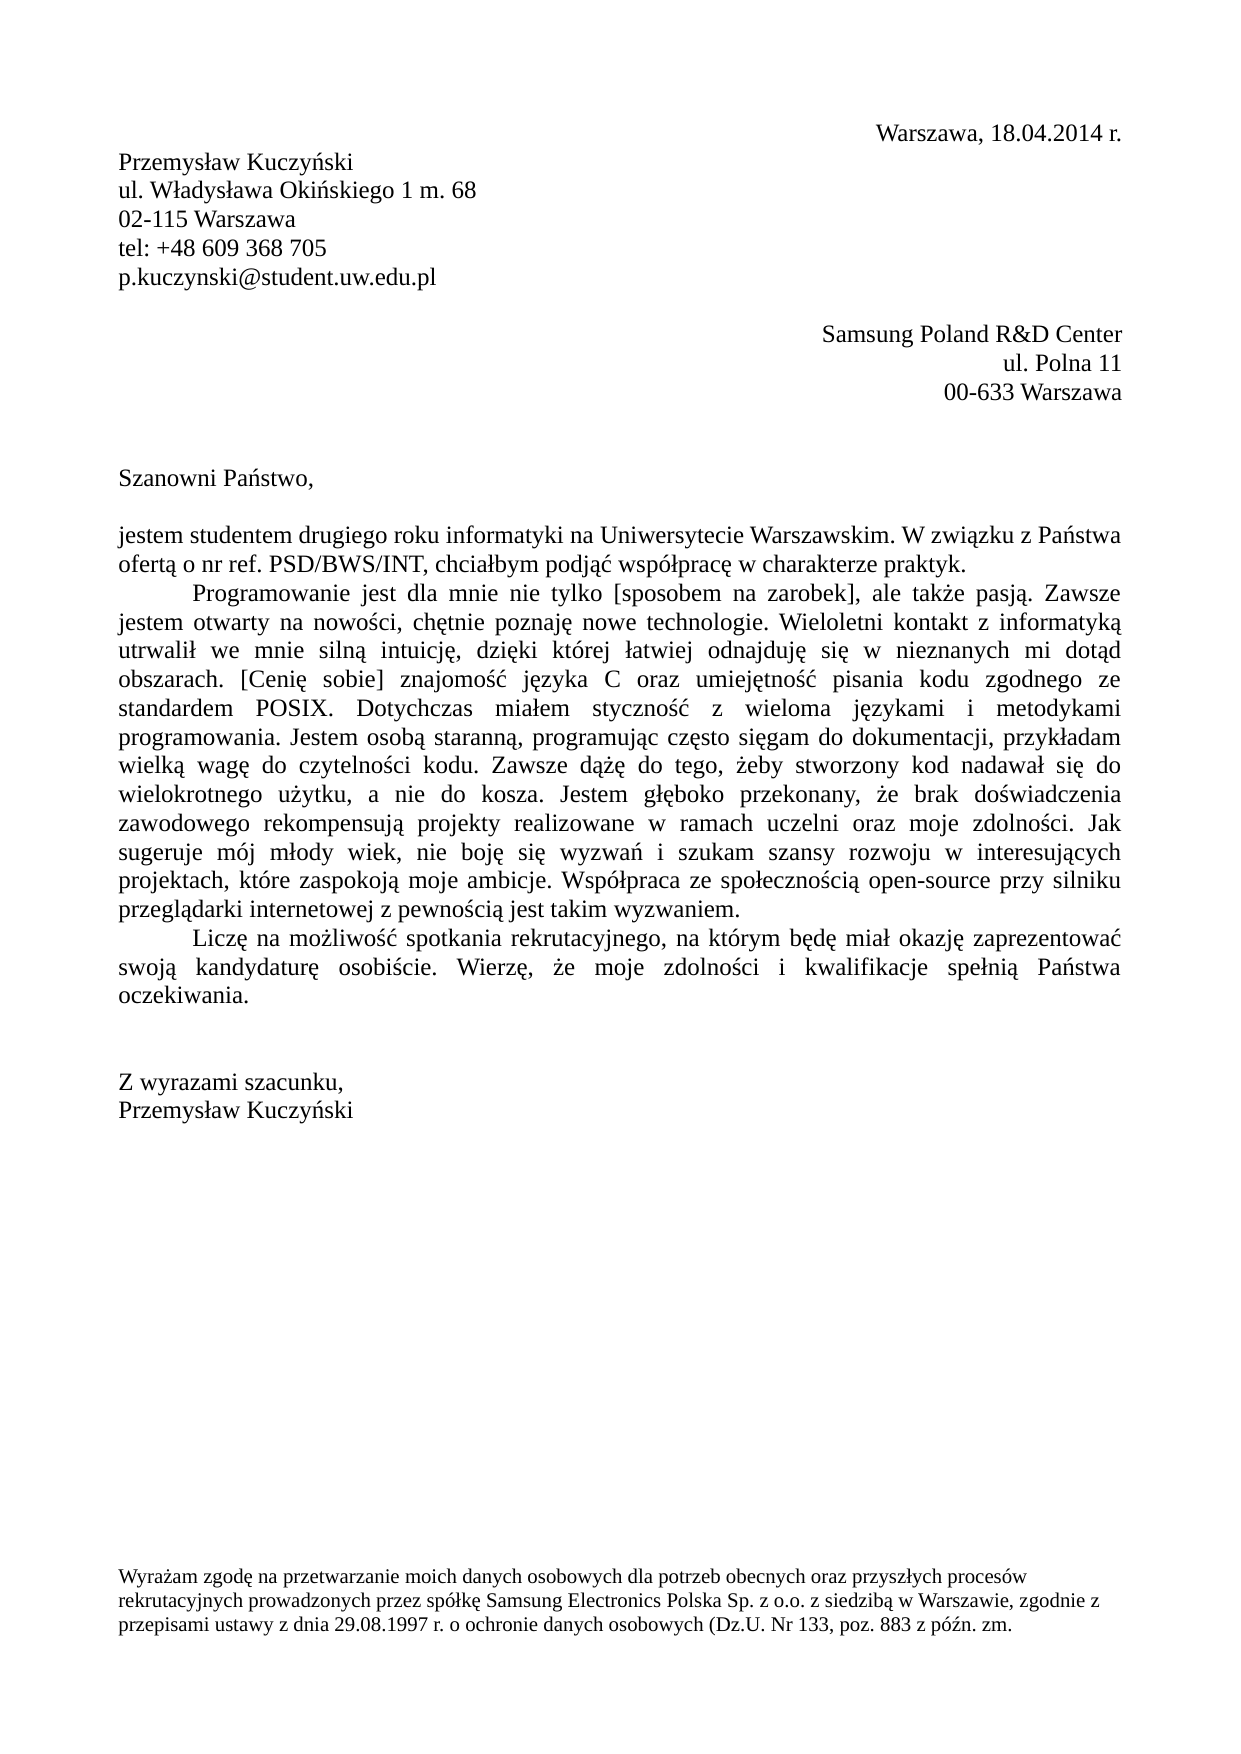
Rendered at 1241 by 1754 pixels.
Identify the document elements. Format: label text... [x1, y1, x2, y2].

text Z wyrazami szacunku, [118, 1067, 1122, 1096]
text 02-115 Warszawa [118, 204, 1122, 233]
text Przemysław Kuczyński [118, 1096, 1122, 1124]
text 00-633 Warszawa [118, 377, 1122, 406]
text p.kuczynski@student.uw.edu.pl [118, 262, 1122, 291]
text ul. Polna 11 [118, 348, 1122, 377]
text tel: +48 609 368 705 [118, 233, 1122, 262]
text Warszawa, 18.04.2014 r. [118, 118, 1122, 147]
text Szanowni Państwo, [118, 463, 1122, 492]
text Przemysław Kuczyński [118, 147, 1122, 176]
text Programowanie jest dla mnie nie tylko [sposobem na zarobek], ale także pasją. Zawsze jestem otwarty na nowości, chętnie poznaję nowe technologie. Wieloletni kontakt z informatyką utrwalił we mnie silną intuicję, dzięki której łatwiej odnajduję się w nieznanych mi dotąd obszarach. [Cenię sobie] znajomość języka C oraz umiejętność pisania kodu zgodnego ze standardem POSIX. Dotychczas miałem styczność z wieloma językami i metodykami programowania. Jestem osobą staranną, programując często sięgam do dokumentacji, przykładam wielką wagę do czytelności kodu. Zawsze dążę do tego, żeby stworzony kod nadawał się do wielokrotnego użytku, a nie do kosza. Jestem głęboko przekonany, że brak doświadczenia zawodowego rekompensują projekty realizowane w ramach uczelni oraz moje zdolności. Jak sugeruje mój młody wiek, nie boję się wyzwań i szukam szansy rozwoju w interesujących projektach, które zaspokoją moje ambicje. Współpraca ze społecznością open-source przy silniku przeglądarki internetowej z pewnością jest takim wyzwaniem. [118, 578, 1122, 923]
text Liczę na możliwość spotkania rekrutacyjnego, na którym będę miał okazję zaprezentować swoją kandydaturę osobiście. Wierzę, że moje zdolności i kwalifikacje spełnią Państwa oczekiwania. [118, 923, 1122, 1009]
text ul. Władysława Okińskiego 1 m. 68 [118, 176, 1122, 204]
text Samsung Poland R&D Center [118, 319, 1122, 348]
text jestem studentem drugiego roku informatyki na Uniwersytecie Warszawskim. W związku z Państwa ofertą o nr ref. PSD/BWS/INT, chciałbym podjąć współpracę w charakterze praktyk. [118, 521, 1122, 578]
